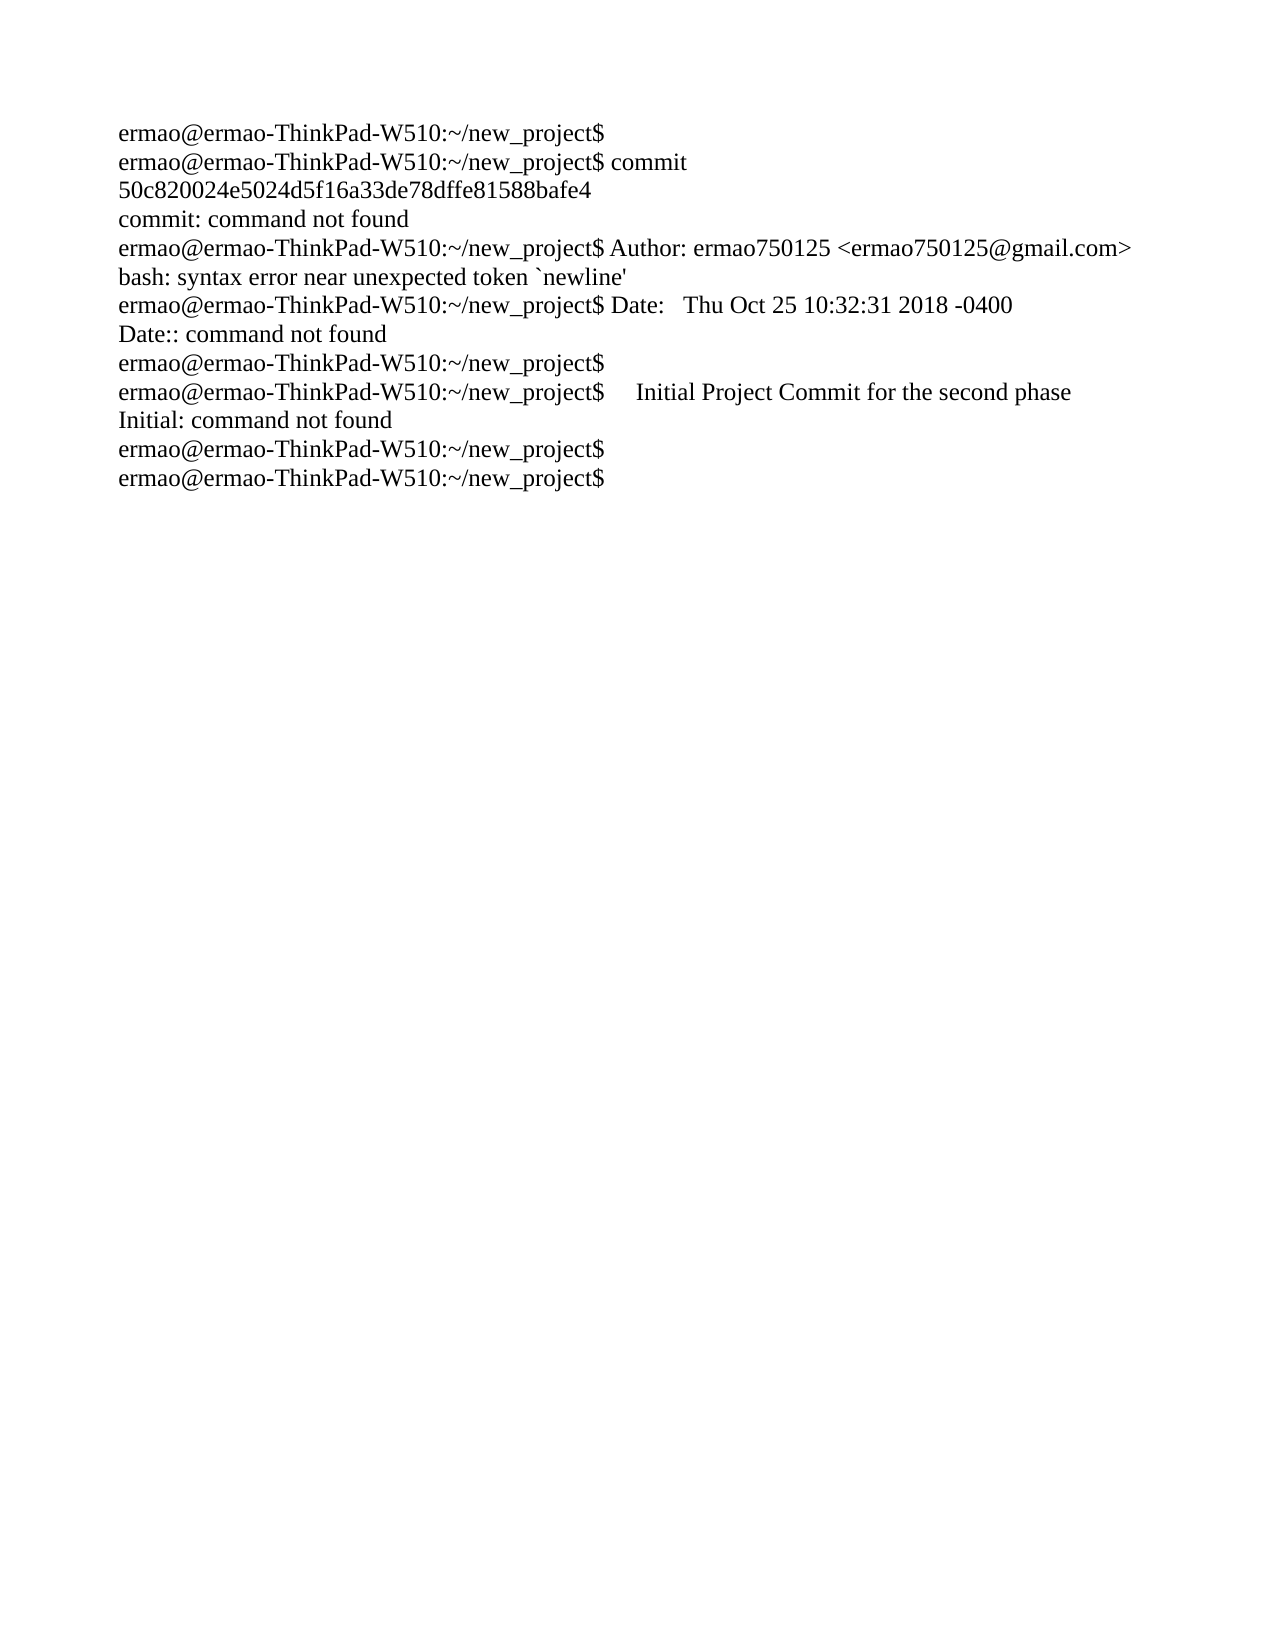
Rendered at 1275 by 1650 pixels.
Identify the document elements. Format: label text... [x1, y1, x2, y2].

text ermao@ermao-ThinkPad-W510:~/new_project$ Date: Thu Oct 25 10:32:31 2018 -0400 [118, 291, 1157, 319]
text ermao@ermao-ThinkPad-W510:~/new_project$ [118, 463, 1157, 492]
text Initial: command not found [118, 406, 1157, 434]
text Date:: command not found [118, 319, 1157, 348]
text ermao@ermao-ThinkPad-W510:~/new_project$ [118, 434, 1157, 463]
text ermao@ermao-ThinkPad-W510:~/new_project$ Initial Project Commit for the second phase [118, 377, 1157, 406]
text bash: syntax error near unexpected token `newline' [118, 262, 1157, 291]
text ermao@ermao-ThinkPad-W510:~/new_project$ commit 50c820024e5024d5f16a33de78dffe81588bafe4 [118, 147, 1157, 204]
text commit: command not found [118, 204, 1157, 233]
text ermao@ermao-ThinkPad-W510:~/new_project$ [118, 348, 1157, 377]
text ermao@ermao-ThinkPad-W510:~/new_project$ Author: ermao750125 <ermao750125@gmail.com> [118, 233, 1157, 262]
text ermao@ermao-ThinkPad-W510:~/new_project$ [118, 118, 1157, 147]
